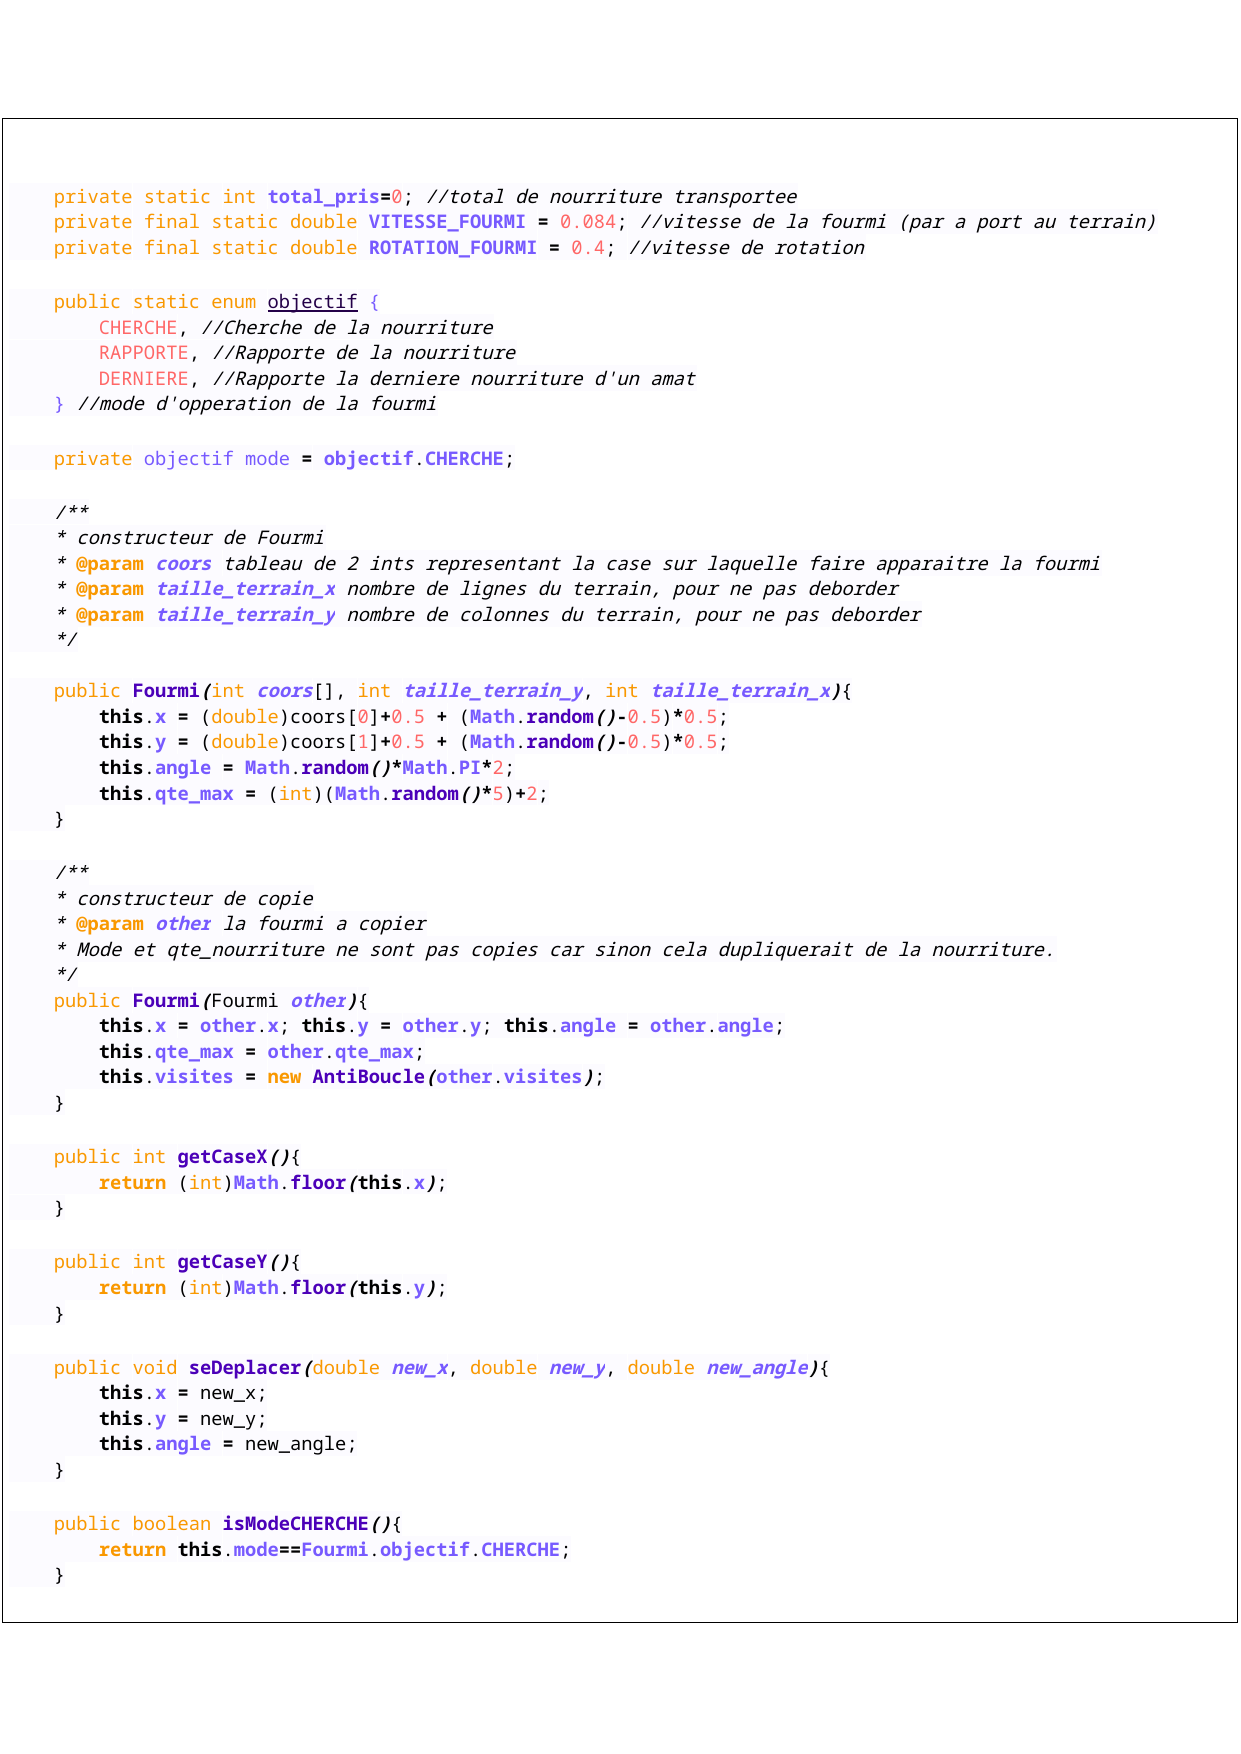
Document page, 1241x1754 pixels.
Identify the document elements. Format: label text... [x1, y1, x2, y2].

table_header private static int total_pris=0; //total de nourriture transportee private final static double VITESSE_FOURMI = 0.084; //vitesse de la fourmi (par a port au terrain) private final static double ROTATION_FOURMI = 0.4; //vitesse de rotation public static enum objectif { CHERCHE, //Cherche de la nourriture RAPPORTE, //Rapporte de la nourriture DERNIERE, //Rapporte la derniere nourriture d'un amat } //mode d'opperation de la fourmi private objectif mode = objectif.CHERCHE; /** * constructeur de Fourmi * @param coors tableau de 2 ints representant la case sur laquelle faire apparaitre la fourmi * @param taille_terrain_x nombre de lignes du terrain, pour ne pas deborder * @param taille_terrain_y nombre de colonnes du terrain, pour ne pas deborder */ public Fourmi(int coors[], int taille_terrain_y, int taille_terrain_x){ this.x = (double)coors[0]+0.5 + (Math.random()-0.5)*0.5; this.y = (double)coors[1]+0.5 + (Math.random()-0.5)*0.5; this.angle = Math.random()*Math.PI*2; this.qte_max = (int)(Math.random()*5)+2; } /** * constructeur de copie * @param other la fourmi a copier * Mode et qte_nourriture ne sont pas copies car sinon cela dupliquerait de la nourriture. */ public Fourmi(Fourmi other){ this.x = other.x; this.y = other.y; this.angle = other.angle; this.qte_max = other.qte_max; this.visites = new AntiBoucle(other.visites); } public int getCaseX(){ return (int)Math.floor(this.x); } public int getCaseY(){ return (int)Math.floor(this.y); } public void seDeplacer(double new_x, double new_y, double new_angle){ this.x = new_x; this.y = new_y; this.angle = new_angle; } public boolean isModeCHERCHE(){ return this.mode==Fourmi.objectif.CHERCHE; } [3, 119, 1237, 1622]
